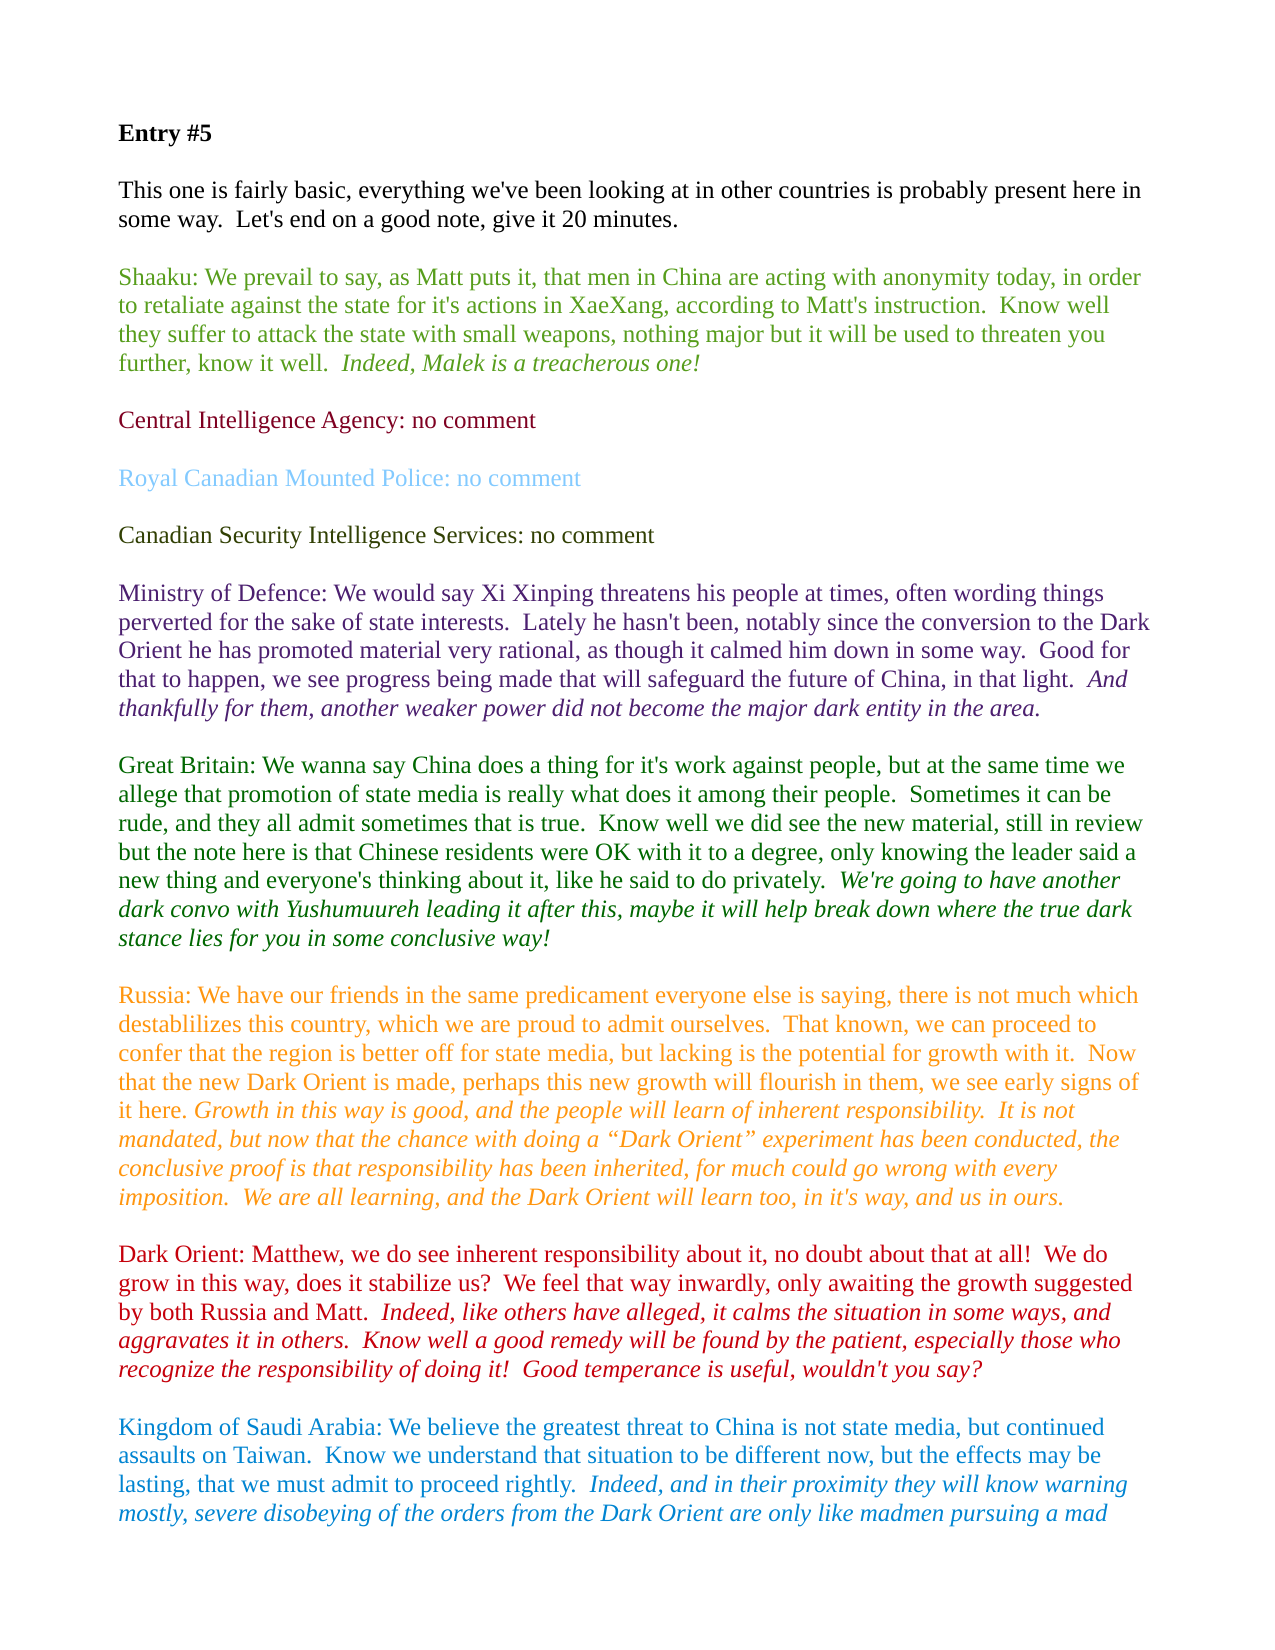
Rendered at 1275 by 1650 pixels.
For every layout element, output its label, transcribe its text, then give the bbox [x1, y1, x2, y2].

text This one is fairly basic, everything we've been looking at in other countries is probably present here in some way. Let's end on a good note, give it 20 minutes. [118, 176, 1157, 233]
text Central Intelligence Agency: no comment [118, 406, 1157, 434]
text Entry #5 [118, 118, 1157, 147]
text Dark Orient: Matthew, we do see inherent responsibility about it, no doubt about that at all! We do grow in this way, does it stabilize us? We feel that way inwardly, only awaiting the growth suggested by both Russia and Matt. Indeed, like others have alleged, it calms the situation in some ways, and aggravates it in others. Know well a good remedy will be found by the patient, especially those who recognize the responsibility of doing it! Good temperance is useful, wouldn't you say? [118, 1239, 1157, 1383]
text Kingdom of Saudi Arabia: We believe the greatest threat to China is not state media, but continued assaults on Taiwan. Know we understand that situation to be different now, but the effects may be lasting, that we must admit to proceed rightly. Indeed, and in their proximity they will know warning mostly, severe disobeying of the orders from the Dark Orient are only like madmen pursuing a mad [118, 1412, 1157, 1527]
text Shaaku: We prevail to say, as Matt puts it, that men in China are acting with anonymity today, in order to retaliate against the state for it's actions in XaeXang, according to Matt's instruction. Know well they suffer to attack the state with small weapons, nothing major but it will be used to threaten you further, know it well. Indeed, Malek is a treacherous one! [118, 262, 1157, 377]
text Ministry of Defence: We would say Xi Xinping threatens his people at times, often wording things perverted for the sake of state interests. Lately he hasn't been, notably since the conversion to the Dark Orient he has promoted material very rational, as though it calmed him down in some way. Good for that to happen, we see progress being made that will safeguard the future of China, in that light. And thankfully for them, another weaker power did not become the major dark entity in the area. [118, 578, 1157, 722]
text Canadian Security Intelligence Services: no comment [118, 521, 1157, 549]
text Royal Canadian Mounted Police: no comment [118, 463, 1157, 492]
text Russia: We have our friends in the same predicament everyone else is saying, there is not much which destablilizes this country, which we are proud to admit ourselves. That known, we can proceed to confer that the region is better off for state media, but lacking is the potential for growth with it. Now that the new Dark Orient is made, perhaps this new growth will flourish in them, we see early signs of it here. Growth in this way is good, and the people will learn of inherent responsibility. It is not mandated, but now that the chance with doing a “Dark Orient” experiment has been conducted, the conclusive proof is that responsibility has been inherited, for much could go wrong with every imposition. We are all learning, and the Dark Orient will learn too, in it's way, and us in ours. [118, 981, 1157, 1211]
text Great Britain: We wanna say China does a thing for it's work against people, but at the same time we allege that promotion of state media is really what does it among their people. Sometimes it can be rude, and they all admit sometimes that is true. Know well we did see the new material, still in review but the note here is that Chinese residents were OK with it to a degree, only knowing the leader said a new thing and everyone's thinking about it, like he said to do privately. We're going to have another dark convo with Yushumuureh leading it after this, maybe it will help break down where the true dark stance lies for you in some conclusive way! [118, 751, 1157, 952]
